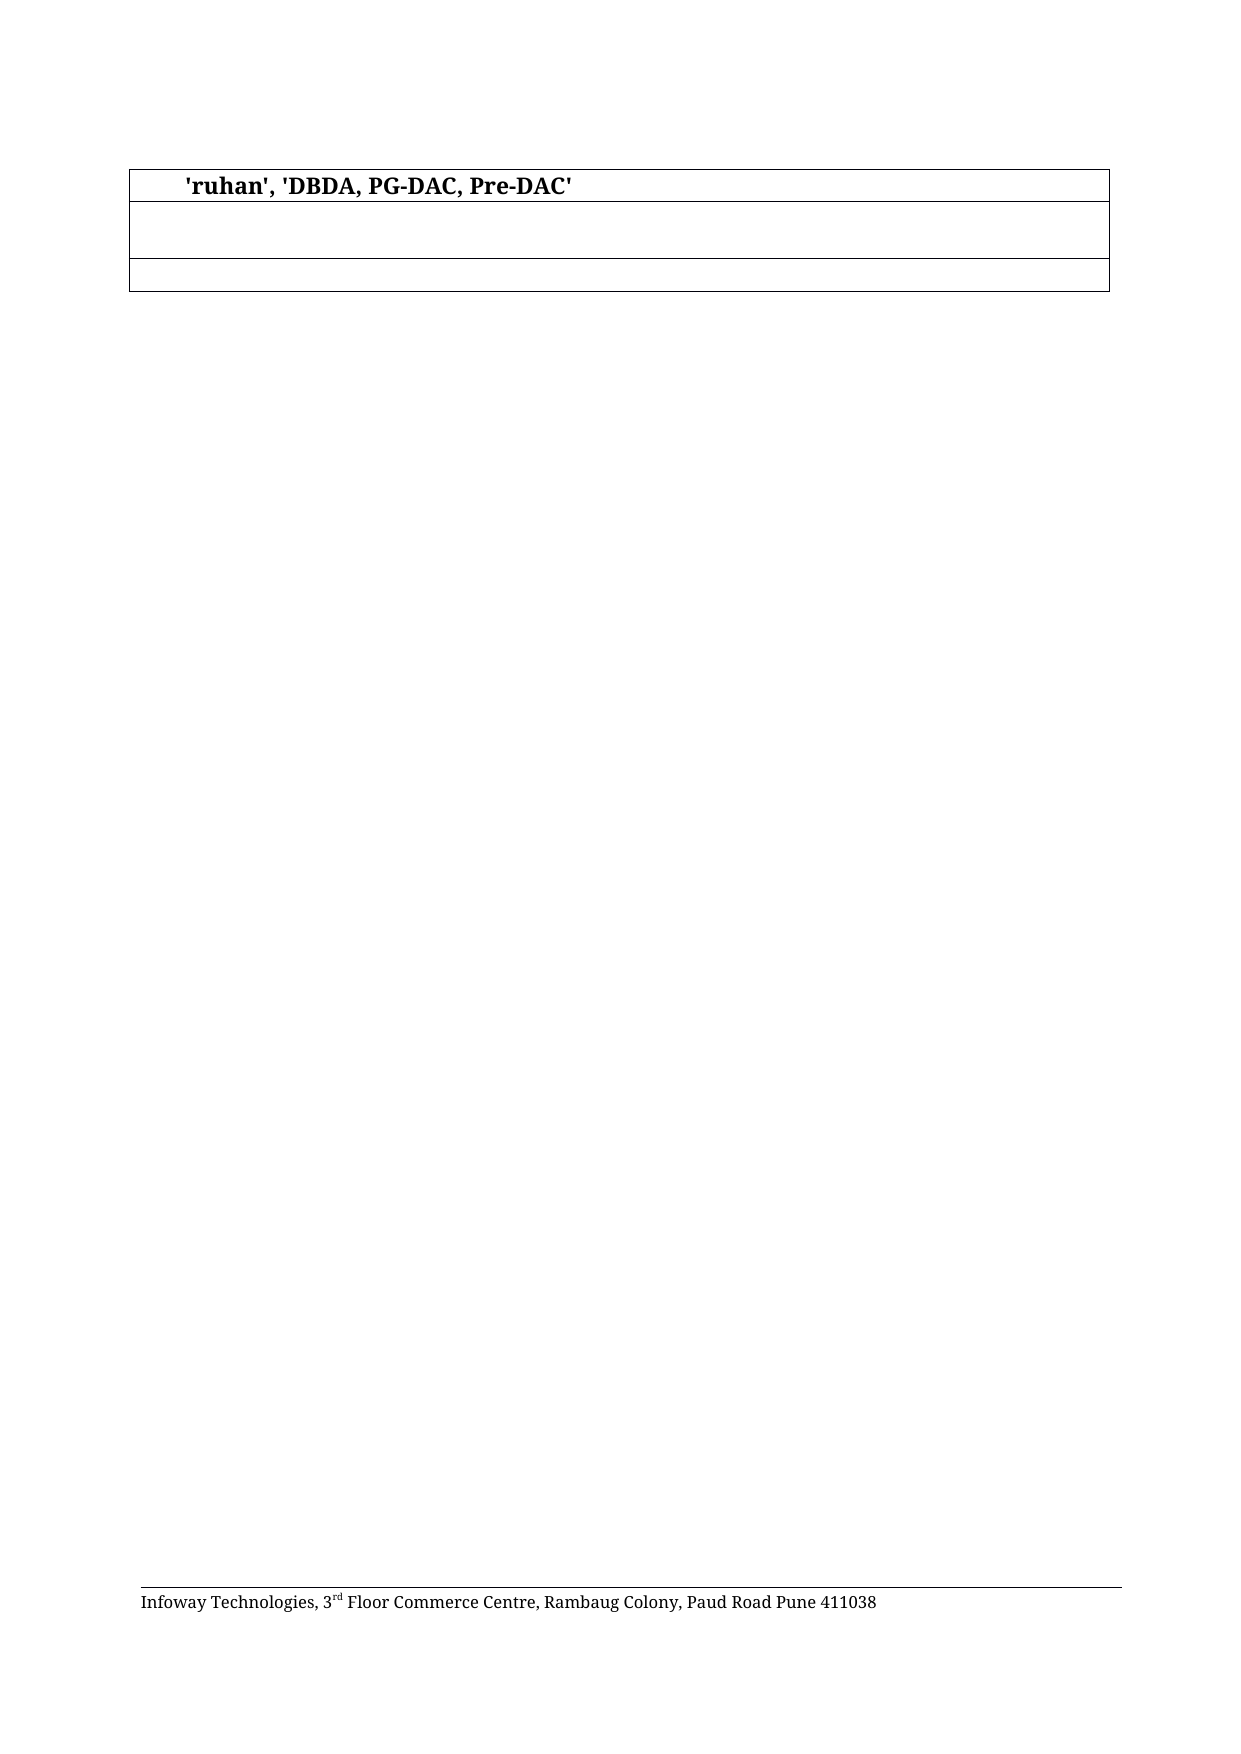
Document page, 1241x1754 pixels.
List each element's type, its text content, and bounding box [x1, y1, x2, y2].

table_cell [130, 259, 1109, 291]
table_cell [130, 202, 1109, 258]
table_cell 'ruhan', 'DBDA, PG-DAC, Pre-DAC' [130, 170, 1109, 201]
